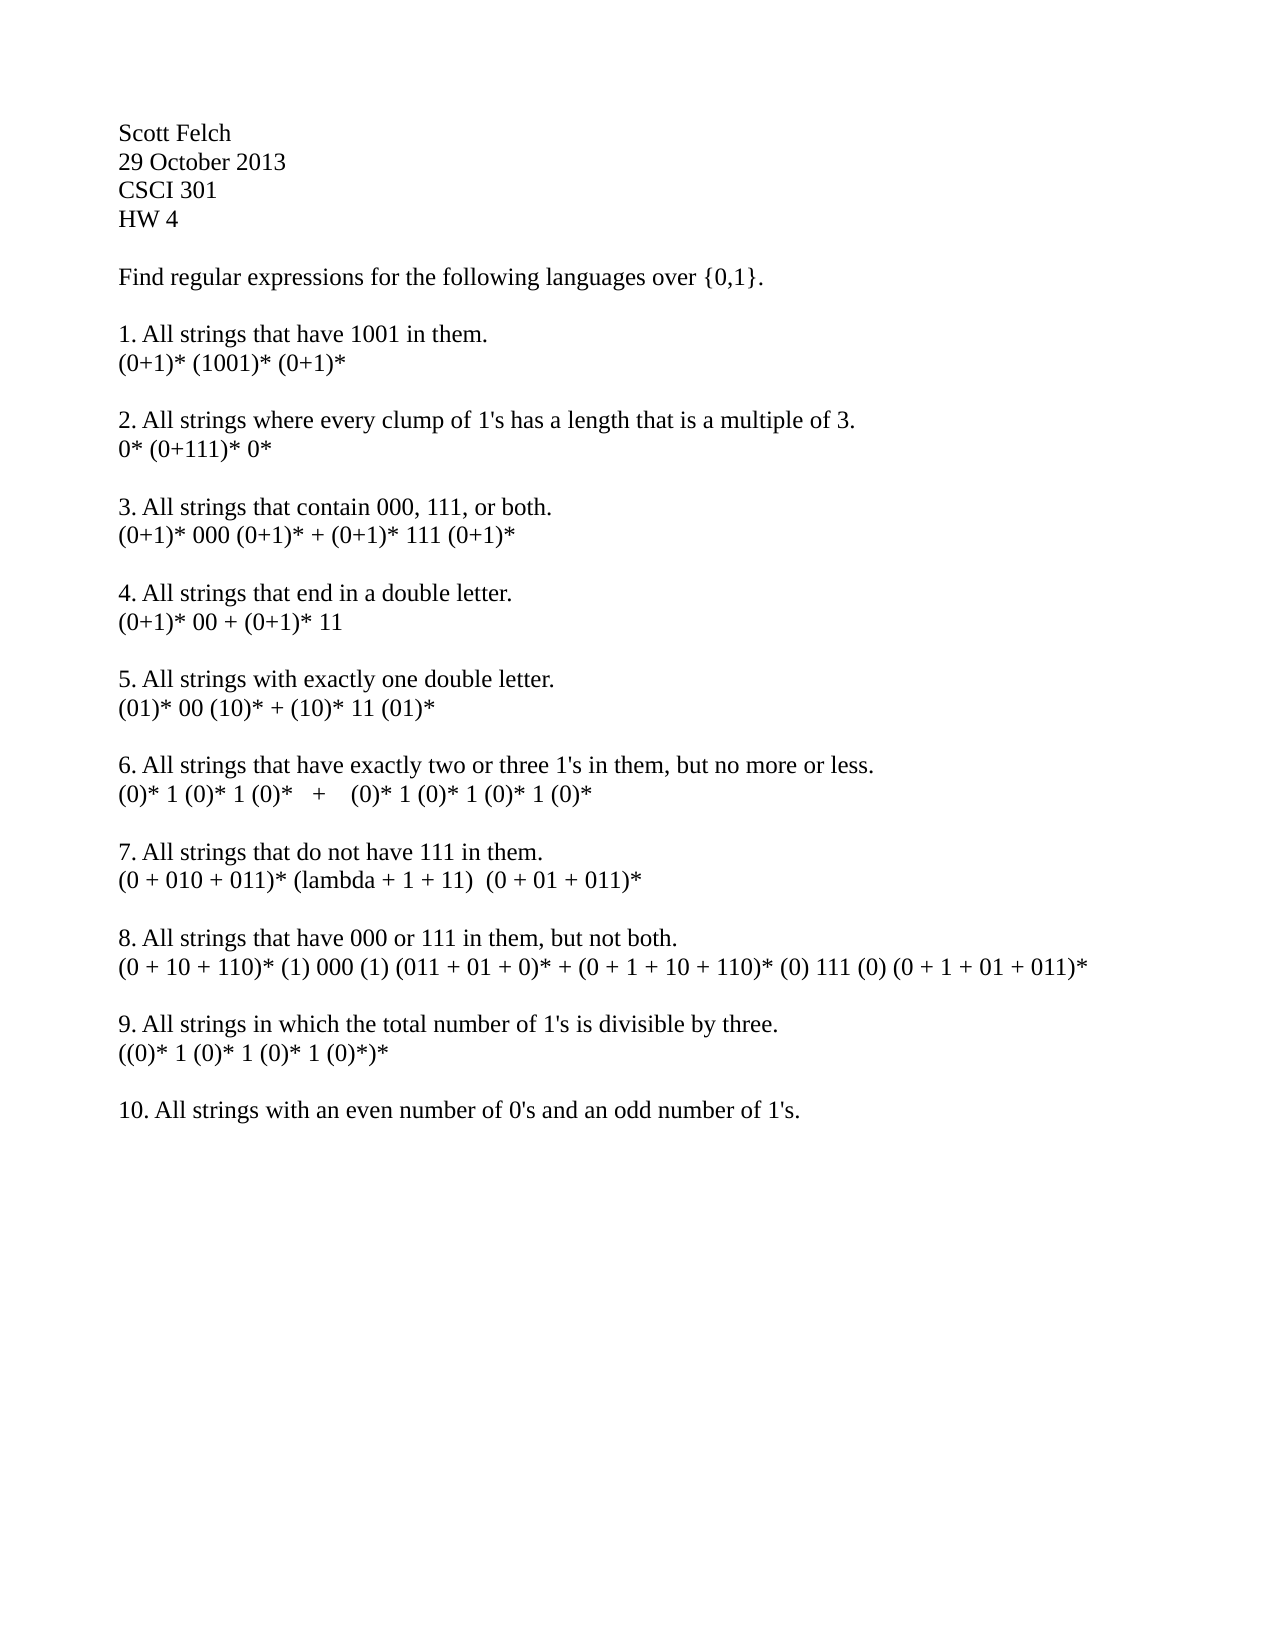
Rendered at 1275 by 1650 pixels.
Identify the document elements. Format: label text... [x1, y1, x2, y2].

text CSCI 301 [118, 176, 1157, 204]
text (0 + 010 + 011)* (lambda + 1 + 11) (0 + 01 + 011)* [118, 866, 1157, 894]
text Find regular expressions for the following languages over {0,1}. [118, 262, 1157, 291]
text 2. All strings where every clump of 1's has a length that is a multiple of 3. [118, 406, 1157, 434]
text 9. All strings in which the total number of 1's is divisible by three. [118, 1009, 1157, 1038]
text (0+1)* (1001)* (0+1)* [118, 348, 1157, 377]
text 1. All strings that have 1001 in them. [118, 319, 1157, 348]
text (0)* 1 (0)* 1 (0)* + (0)* 1 (0)* 1 (0)* 1 (0)* [118, 779, 1157, 808]
text (0+1)* 00 + (0+1)* 11 [118, 607, 1157, 636]
text 10. All strings with an even number of 0's and an odd number of 1's. [118, 1096, 1157, 1124]
text 6. All strings that have exactly two or three 1's in them, but no more or less. [118, 751, 1157, 779]
text 7. All strings that do not have 111 in them. [118, 837, 1157, 866]
text 8. All strings that have 000 or 111 in them, but not both. [118, 923, 1157, 952]
text 0* (0+111)* 0* [118, 434, 1157, 463]
text HW 4 [118, 204, 1157, 233]
text (01)* 00 (10)* + (10)* 11 (01)* [118, 693, 1157, 722]
text (0 + 10 + 110)* (1) 000 (1) (011 + 01 + 0)* + (0 + 1 + 10 + 110)* (0) 111 (0) (0 + 1 + 01 + 011)* [118, 952, 1157, 981]
text Scott Felch 29 October 2013 [118, 118, 1157, 176]
text 5. All strings with exactly one double letter. [118, 664, 1157, 693]
text 4. All strings that end in a double letter. [118, 578, 1157, 607]
text ((0)* 1 (0)* 1 (0)* 1 (0)*)* [118, 1038, 1157, 1067]
text 3. All strings that contain 000, 111, or both. (0+1)* 000 (0+1)* + (0+1)* 111 (0+1)* [118, 492, 1157, 549]
